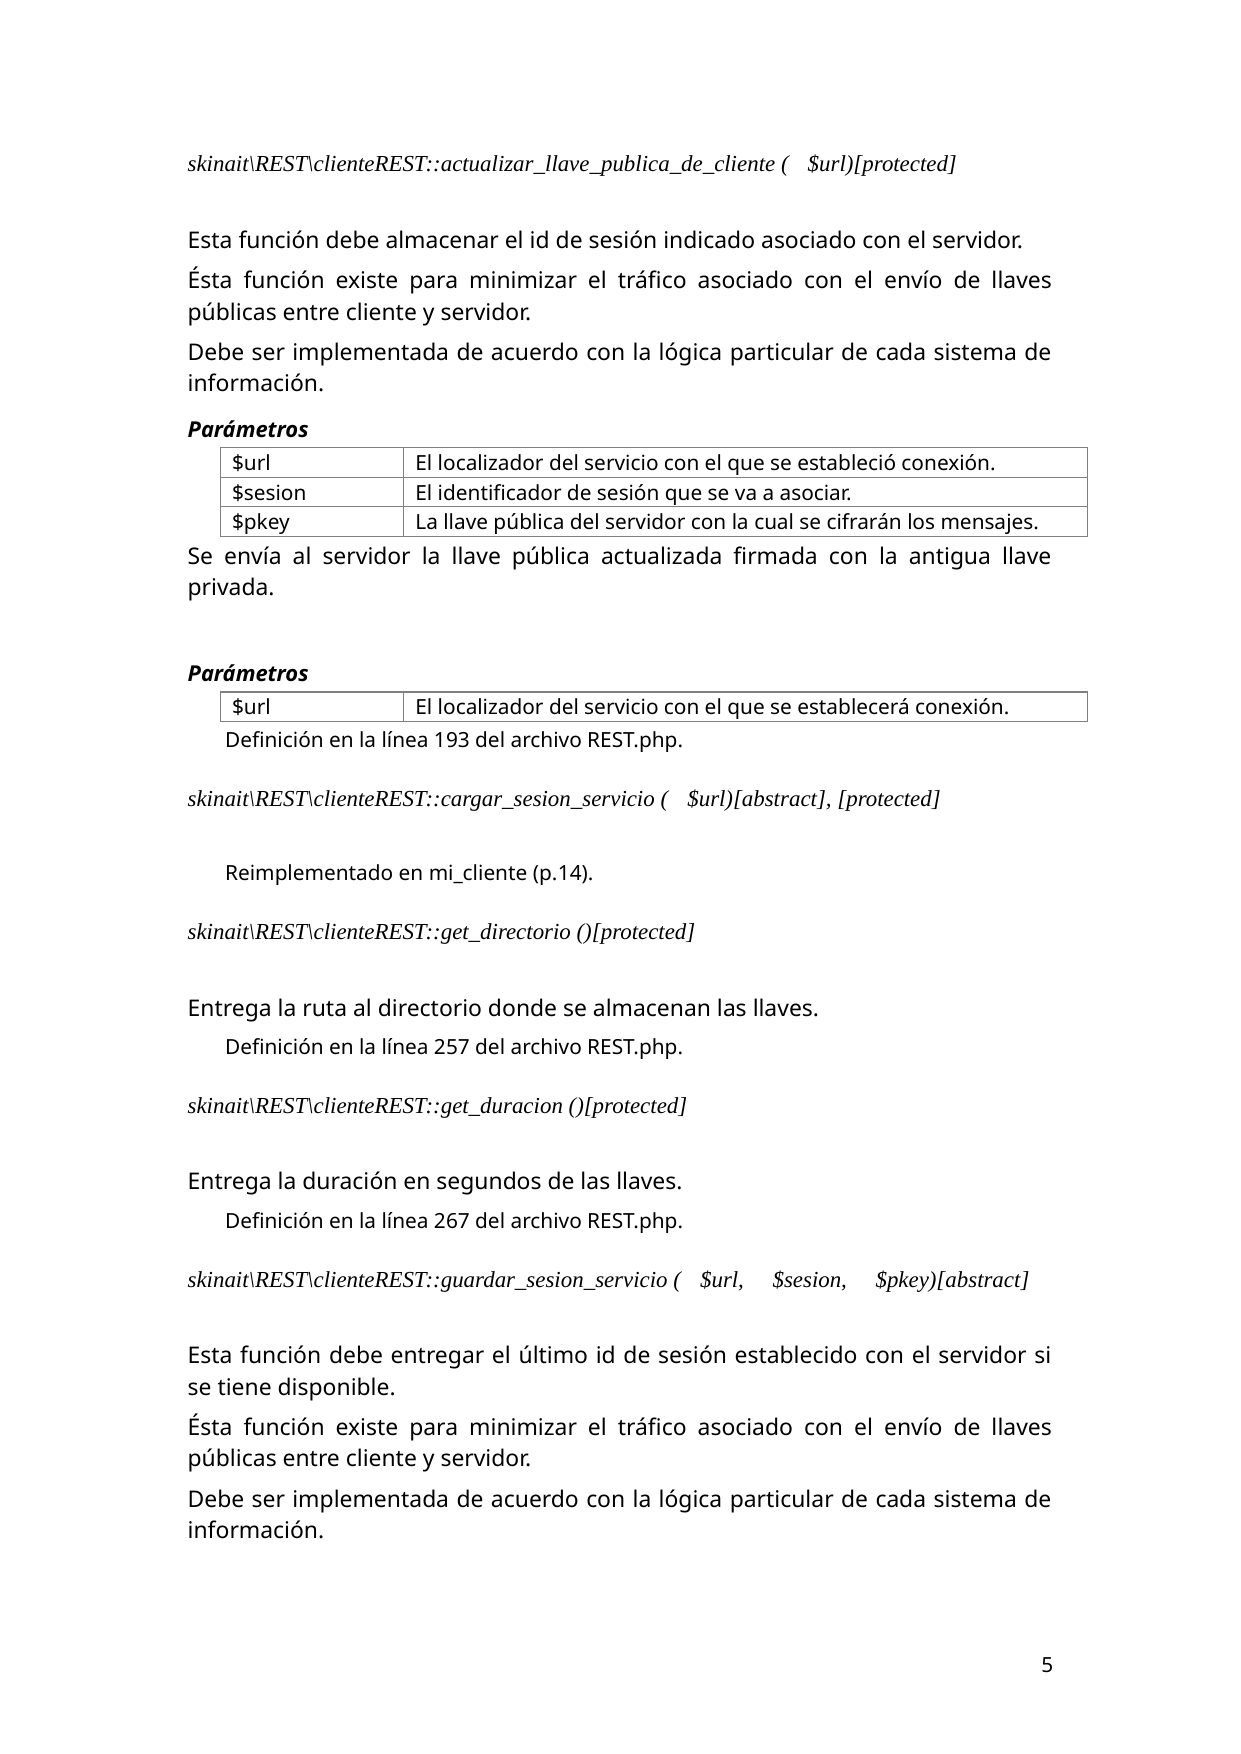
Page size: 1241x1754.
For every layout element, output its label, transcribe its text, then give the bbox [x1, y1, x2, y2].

table_cell $sesion [221, 478, 403, 506]
table_header $url [221, 448, 403, 477]
text Esta función debe almacenar el id de sesión indicado asociado con el servidor. [187, 223, 1053, 255]
list Definición en la línea 193 del archivo REST.php. [225, 725, 1053, 753]
subtitle skinait\REST\clienteREST::guardar_sesion_servicio ( $url, $sesion, $pkey)[abstract] [187, 1266, 1053, 1292]
text Entrega la ruta al directorio donde se almacenan las llaves. [187, 991, 1053, 1023]
list Definición en la línea 257 del archivo REST.php. [225, 1032, 1053, 1061]
table_header El localizador del servicio con el que se establecerá conexión. [404, 693, 1087, 721]
table_cell $pkey [221, 507, 403, 536]
text Se envía al servidor la llave pública actualizada firmada con la antigua llave privada. [187, 540, 1053, 602]
text Debe ser implementada de acuerdo con la lógica particular de cada sistema de información. [187, 1483, 1053, 1545]
table_header El localizador del servicio con el que se estableció conexión. [404, 448, 1087, 477]
subtitle skinait\REST\clienteREST::get_duracion ()[protected] [187, 1092, 1053, 1118]
subtitle Parámetros [187, 414, 1053, 444]
text Esta función debe entregar el último id de sesión establecido con el servidor si se tiene disponible. [187, 1339, 1053, 1402]
table_header $url [221, 693, 403, 721]
text Ésta función existe para minimizar el tráfico asociado con el envío de llaves públicas entre cliente y servidor. [187, 1411, 1053, 1473]
subtitle skinait\REST\clienteREST::get_directorio ()[protected] [187, 918, 1053, 944]
subtitle Parámetros [187, 658, 1053, 688]
list Reimplementado en mi_cliente (p.17). [225, 858, 1053, 887]
subtitle skinait\REST\clienteREST::actualizar_llave_publica_de_cliente ( $url)[protected] [187, 150, 1053, 176]
text Debe ser implementada de acuerdo con la lógica particular de cada sistema de información. [187, 336, 1053, 398]
list Definición en la línea 267 del archivo REST.php. [225, 1206, 1053, 1234]
text Entrega la duración en segundos de las llaves. [187, 1165, 1053, 1197]
table_cell La llave pública del servidor con la cual se cifrarán los mensajes. [404, 507, 1087, 536]
table_cell El identificador de sesión que se va a asociar. [404, 478, 1087, 506]
subtitle skinait\REST\clienteREST::cargar_sesion_servicio ( $url)[abstract], [protected] [187, 785, 1053, 811]
text Ésta función existe para minimizar el tráfico asociado con el envío de llaves públicas entre cliente y servidor. [187, 264, 1053, 327]
